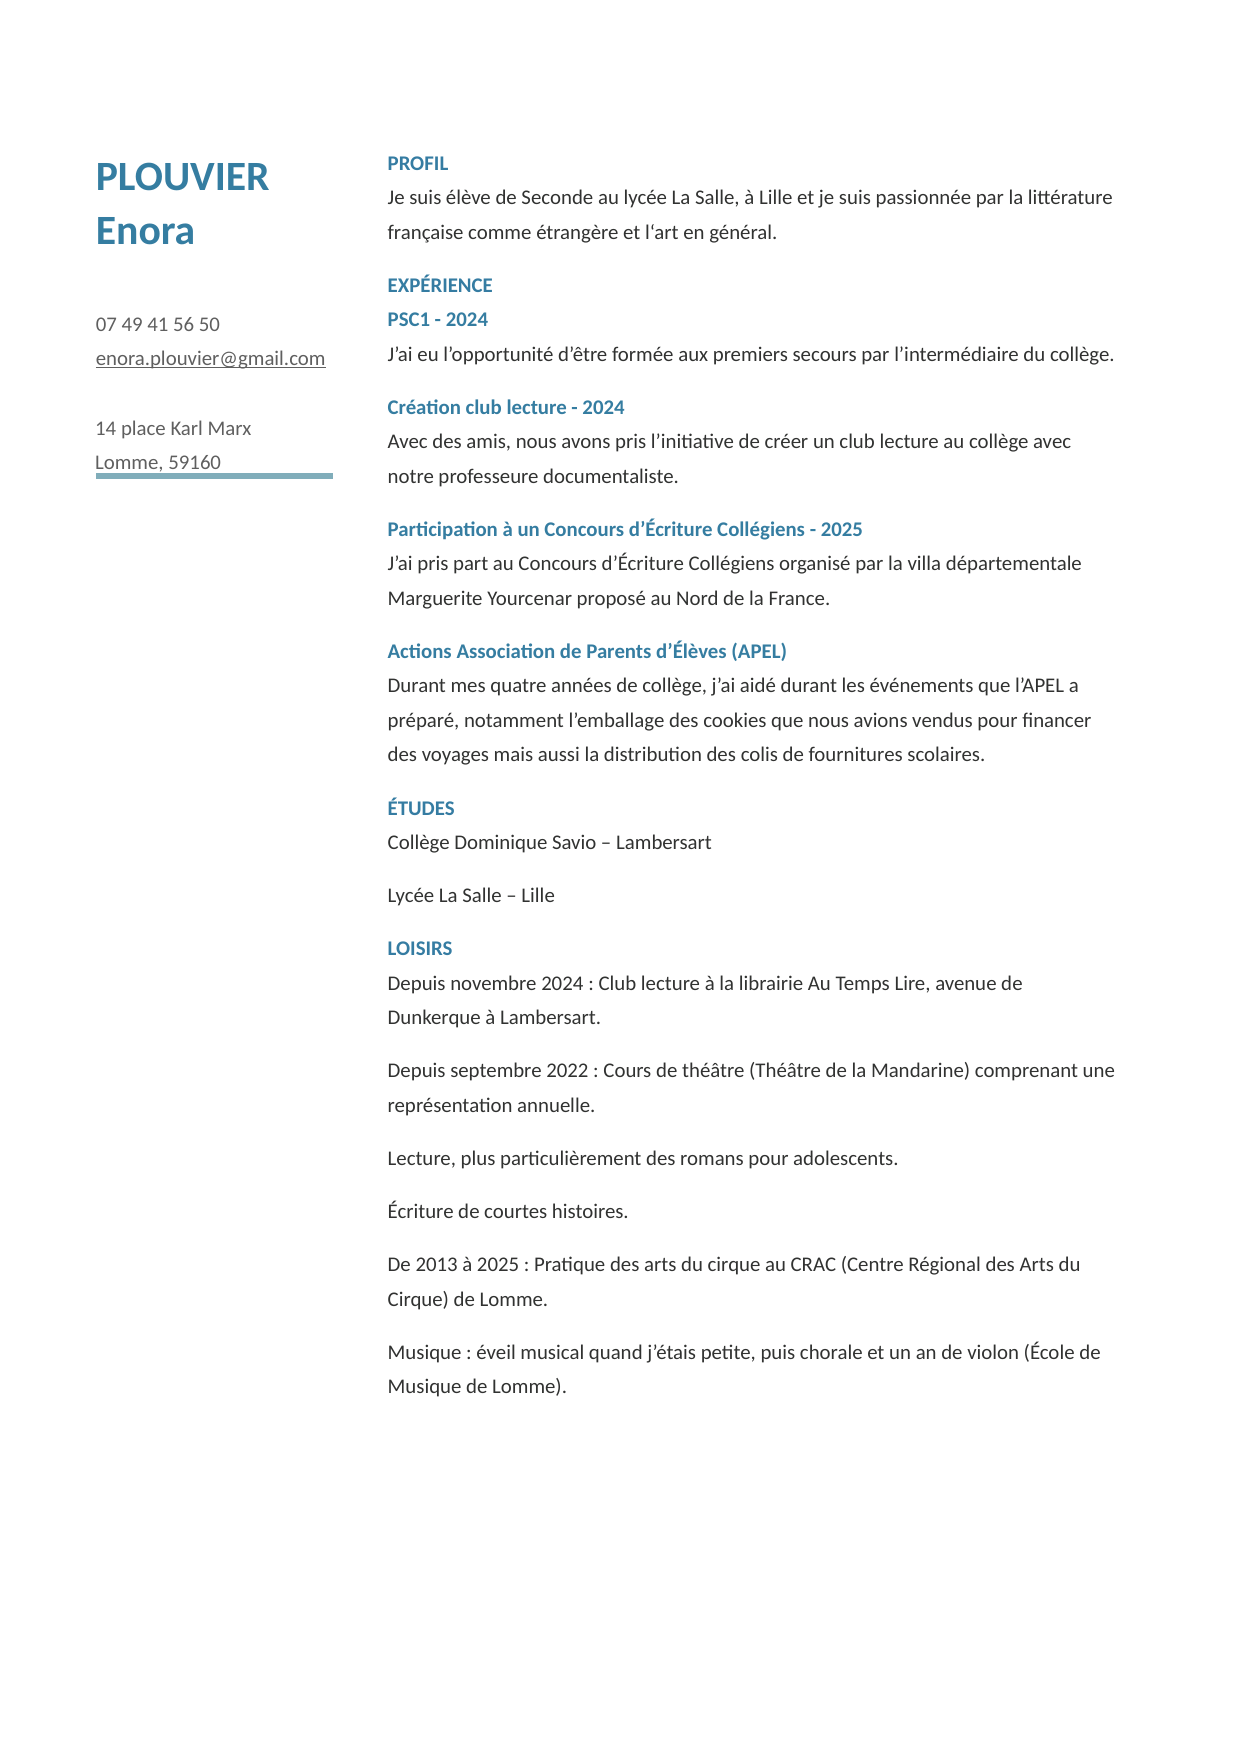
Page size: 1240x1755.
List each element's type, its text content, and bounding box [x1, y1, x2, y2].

subtitle PLOUVIER Enora [96, 150, 355, 255]
text Durant mes quatre années de collège, j’ai aidé durant les événements que l’APEL a préparé, notamment l’emballage des cookies que nous avions vendus pour financer des voyages mais aussi la distribution des colis de fournitures scolaires. [387, 673, 1118, 767]
subtitle PROFIL [387, 150, 1118, 175]
text Actions Association de Parents d’Élèves (APEL) [387, 638, 1118, 664]
text Participation à un Concours d’Écriture Collégiens - 2025 [387, 516, 1118, 542]
text 14 place Karl Marx [95, 415, 355, 440]
subtitle LOISIRS [387, 935, 1118, 961]
text J’ai eu l’opportunité d’être formée aux premiers secours par l’intermédiaire du collège. [387, 341, 1118, 366]
text Lecture, plus particulièrement des romans pour adolescents. [387, 1145, 1118, 1171]
text De 2013 à 2025 : Pratique des arts du cirque au CRAC (Centre Régional des Arts du Cirque) de Lomme. [387, 1251, 1118, 1311]
subtitle EXPÉRIENCE [387, 272, 1118, 297]
text Je suis élève de Seconde au lycée La Salle, à Lille et je suis passionnée par la littérature française comme étrangère et l‘art en général. [387, 184, 1118, 244]
text PSC1 - 2024 [387, 306, 1118, 332]
text ÉTUDES [387, 795, 1118, 820]
text Avec des amis, nous avons pris l’initiative de créer un club lecture au collège avec notre professeure documentaliste. [387, 428, 1118, 488]
text Création club lecture - 2024 [387, 394, 1118, 419]
text Depuis novembre 2024 : Club lecture à la librairie Au Temps Lire, avenue de Dunkerque à Lambersart. [387, 970, 1118, 1030]
text Écriture de courtes histoires. [387, 1198, 1118, 1224]
text Collège Dominique Savio – Lambersart [387, 829, 1118, 854]
text Lycée La Salle – Lille [387, 882, 1118, 908]
text 07 49 41 56 50 enora.plouvier@gmail.com [96, 311, 355, 371]
text Depuis septembre 2022 : Cours de théâtre (Théâtre de la Mandarine) comprenant une représentation annuelle. [387, 1057, 1118, 1117]
text Musique : éveil musical quand j’étais petite, puis chorale et un an de violon (École de Musique de Lomme). [387, 1339, 1118, 1399]
text Lomme, 59160 [95, 449, 355, 475]
text J’ai pris part au Concours d’Écriture Collégiens organisé par la villa départementale Marguerite Yourcenar proposé au Nord de la France. [387, 551, 1118, 610]
